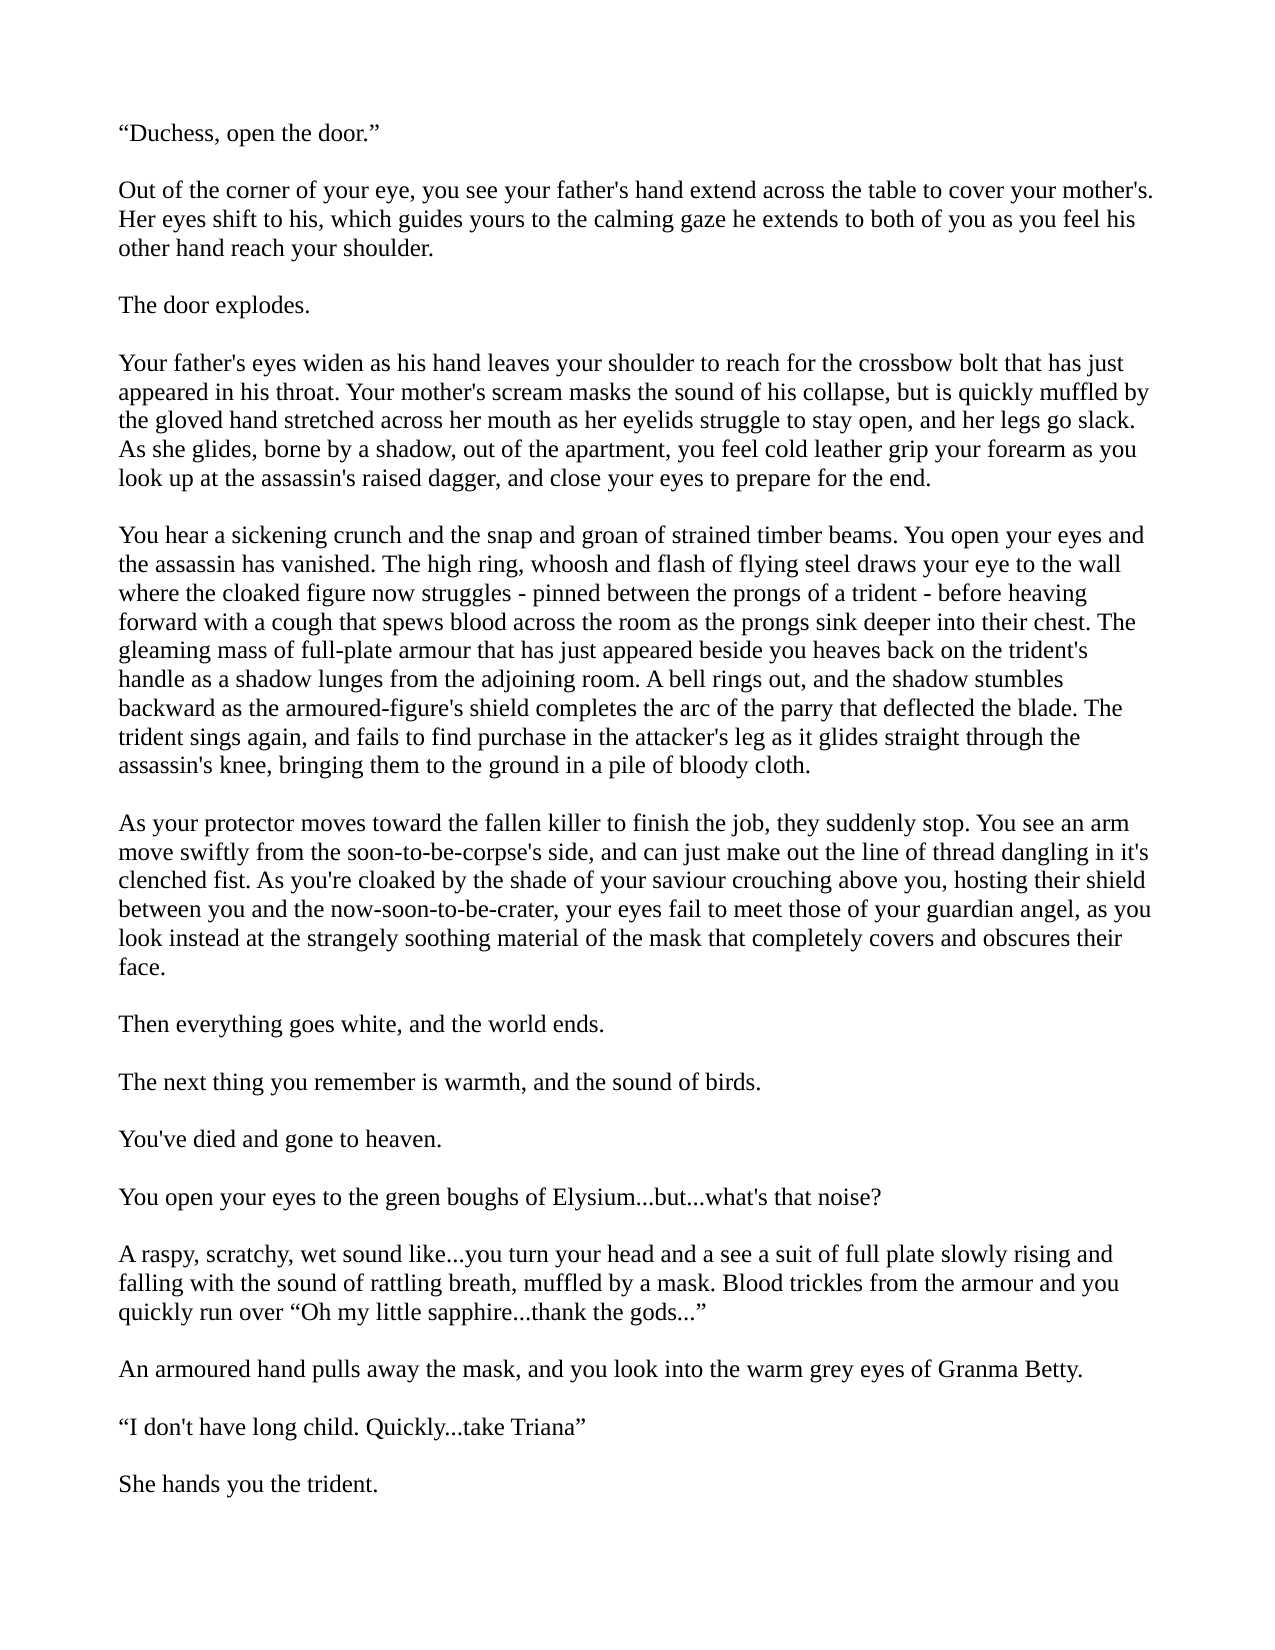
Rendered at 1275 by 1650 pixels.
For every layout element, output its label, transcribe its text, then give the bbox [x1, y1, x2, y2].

text As your protector moves toward the fallen killer to finish the job, they suddenly stop. You see an arm move swiftly from the soon-to-be-corpse's side, and can just make out the line of thread dangling in it's clenched fist. As you're cloaked by the shade of your saviour crouching above you, hosting their shield between you and the now-soon-to-be-crater, your eyes fail to meet those of your guardian angel, as you look instead at the strangely soothing material of the mask that completely covers and obscures their face. [118, 808, 1157, 981]
text The next thing you remember is warmth, and the sound of birds. [118, 1067, 1157, 1096]
text Then everything goes white, and the world ends. [118, 1009, 1157, 1038]
text The door explodes. [118, 291, 1157, 319]
text “I don't have long child. Quickly...take Triana” [118, 1412, 1157, 1441]
text Out of the corner of your eye, you see your father's hand extend across the table to cover your mother's. Her eyes shift to his, which guides yours to the calming gaze he extends to both of you as you feel his other hand reach your shoulder. [118, 176, 1157, 262]
text “Duchess, open the door.” [118, 118, 1157, 147]
text She hands you the trident. [118, 1469, 1157, 1498]
text An armoured hand pulls away the mask, and you look into the warm grey eyes of Granma Betty. [118, 1354, 1157, 1383]
text You hear a sickening crunch and the snap and groan of strained timber beams. You open your eyes and the assassin has vanished. The high ring, whoosh and flash of flying steel draws your eye to the wall where the cloaked figure now struggles - pinned between the prongs of a trident - before heaving forward with a cough that spews blood across the room as the prongs sink deeper into their chest. The gleaming mass of full-plate armour that has just appeared beside you heaves back on the trident's handle as a shadow lunges from the adjoining room. A bell rings out, and the shadow stumbles backward as the armoured-figure's shield completes the arc of the parry that deflected the blade. The trident sings again, and fails to find purchase in the attacker's leg as it glides straight through the assassin's knee, bringing them to the ground in a pile of bloody cloth. [118, 521, 1157, 779]
text You've died and gone to heaven. [118, 1124, 1157, 1153]
text Your father's eyes widen as his hand leaves your shoulder to reach for the crossbow bolt that has just appeared in his throat. Your mother's scream masks the sound of his collapse, but is quickly muffled by the gloved hand stretched across her mouth as her eyelids struggle to stay open, and her legs go slack. As she glides, borne by a shadow, out of the apartment, you feel cold leather grip your forearm as you look up at the assassin's raised dagger, and close your eyes to prepare for the end. [118, 348, 1157, 492]
text You open your eyes to the green boughs of Elysium...but...what's that noise? [118, 1182, 1157, 1211]
text A raspy, scratchy, wet sound like...you turn your head and a see a suit of full plate slowly rising and falling with the sound of rattling breath, muffled by a mask. Blood trickles from the armour and you quickly run over “Oh my little sapphire...thank the gods...” [118, 1239, 1157, 1326]
